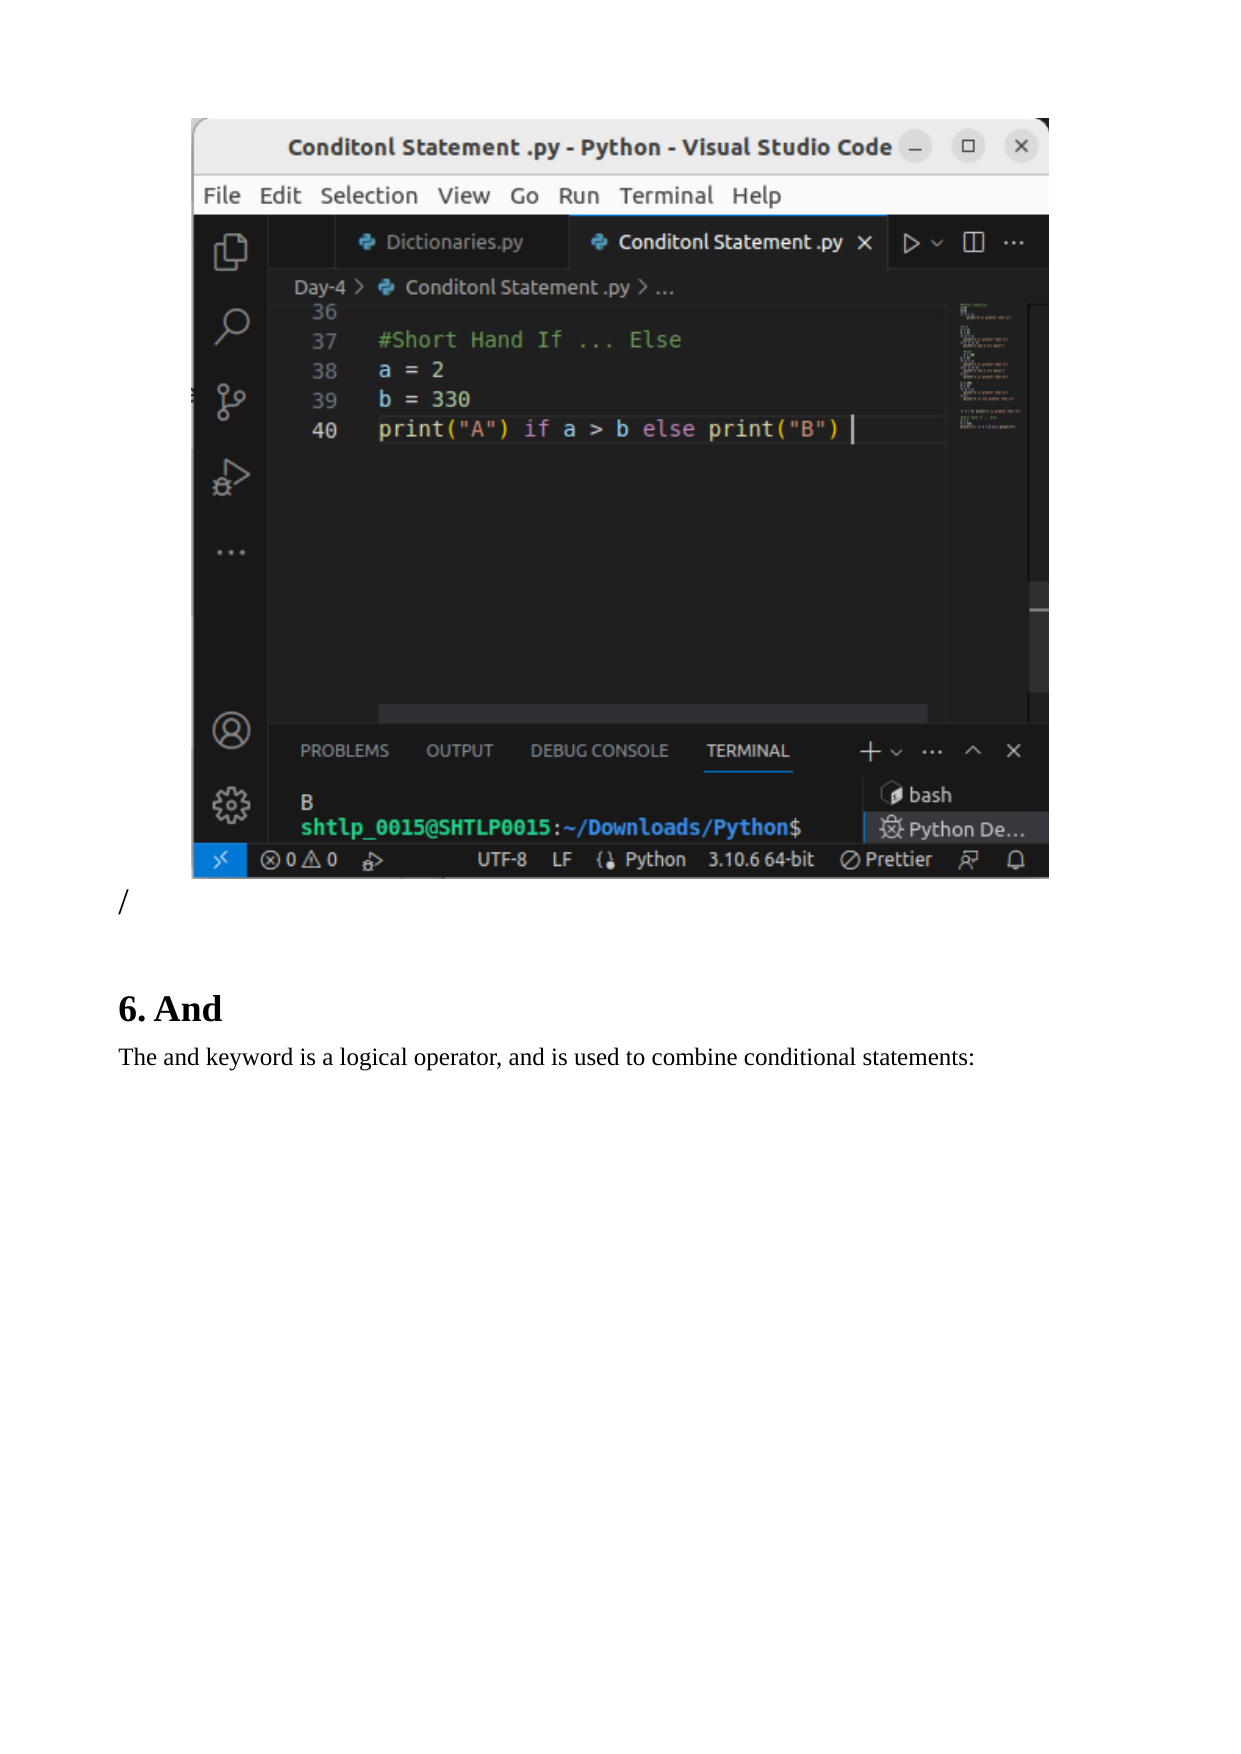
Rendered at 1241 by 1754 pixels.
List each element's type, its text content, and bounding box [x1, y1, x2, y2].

text / [118, 118, 1122, 922]
picture [191, 118, 1049, 879]
text The and keyword is a logical operator, and is used to combine conditional statements: [118, 1042, 1122, 1071]
subtitle 6. And [118, 986, 1122, 1029]
